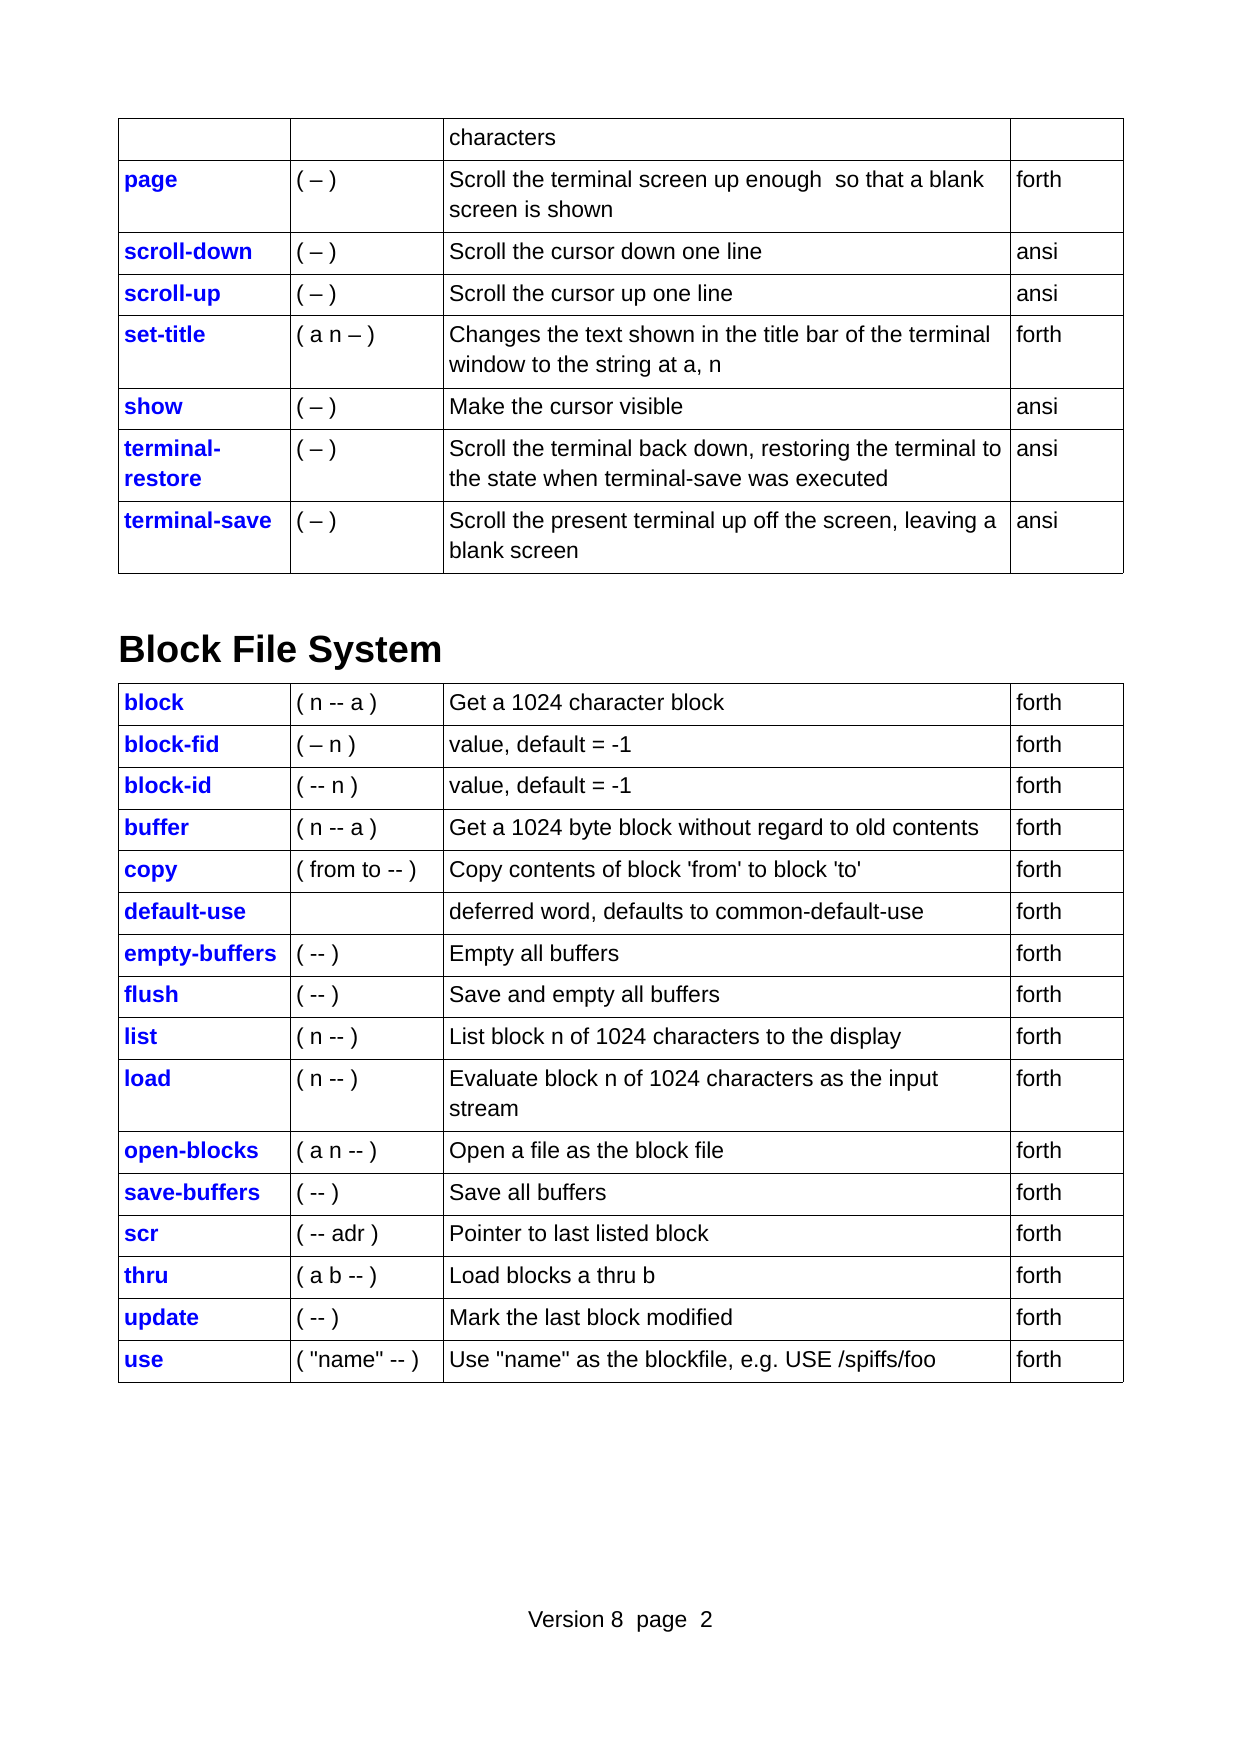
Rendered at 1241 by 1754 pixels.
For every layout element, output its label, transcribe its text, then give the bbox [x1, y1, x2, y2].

table_cell ( – ) [291, 389, 443, 429]
table_cell open-blocks [119, 1132, 290, 1173]
subtitle Block File System [118, 627, 1122, 671]
table_cell ( -- ) [291, 1174, 443, 1214]
table_cell ansi [1011, 502, 1123, 573]
table_cell ( from to -- ) [291, 851, 443, 892]
table_cell Save all buffers [444, 1174, 1010, 1214]
table_cell use [119, 1341, 290, 1382]
table_cell Empty all buffers [444, 935, 1010, 976]
table_cell ( a b -- ) [291, 1257, 443, 1298]
table_cell forth [1011, 1132, 1123, 1173]
table_cell Evaluate block n of 1024 characters as the input stream [444, 1060, 1010, 1131]
table_cell ( n -- ) [291, 1060, 443, 1131]
table_cell ( – ) [291, 233, 443, 274]
table_cell forth [1011, 1299, 1123, 1340]
table_header forth [1011, 684, 1123, 725]
table_cell copy [119, 851, 290, 892]
table_cell ( a n – ) [291, 316, 443, 387]
table_cell forth [1011, 316, 1123, 387]
table_cell forth [1011, 893, 1123, 934]
table_cell ( a n -- ) [291, 1132, 443, 1173]
table_cell forth [1011, 161, 1123, 232]
table_cell characters [444, 119, 1010, 160]
table_cell value, default = -1 [444, 726, 1010, 767]
table_cell forth [1011, 810, 1123, 850]
table_cell [1011, 119, 1123, 160]
table_cell forth [1011, 851, 1123, 892]
table_cell scr [119, 1216, 290, 1256]
table_cell ( -- ) [291, 977, 443, 1017]
table_cell Open a file as the block file [444, 1132, 1010, 1173]
table_header block [119, 684, 290, 725]
table_cell forth [1011, 1174, 1123, 1214]
table_cell [119, 119, 290, 160]
table_cell update [119, 1299, 290, 1340]
table_cell value, default = -1 [444, 768, 1010, 808]
table_cell ansi [1011, 275, 1123, 315]
table_cell ( -- ) [291, 935, 443, 976]
table_cell scroll-down [119, 233, 290, 274]
table_cell Scroll the cursor down one line [444, 233, 1010, 274]
table_cell flush [119, 977, 290, 1017]
table_cell List block n of 1024 characters to the display [444, 1018, 1010, 1059]
table_cell Scroll the cursor up one line [444, 275, 1010, 315]
table_cell block-id [119, 768, 290, 808]
table_cell Get a 1024 byte block without regard to old contents [444, 810, 1010, 850]
table_cell forth [1011, 935, 1123, 976]
table_cell ( -- adr ) [291, 1216, 443, 1256]
table_cell buffer [119, 810, 290, 850]
table_cell thru [119, 1257, 290, 1298]
table_cell forth [1011, 1341, 1123, 1382]
table_cell ansi [1011, 430, 1123, 501]
table_cell forth [1011, 1257, 1123, 1298]
table_cell Load blocks a thru b [444, 1257, 1010, 1298]
table_cell load [119, 1060, 290, 1131]
table_cell Pointer to last listed block [444, 1216, 1010, 1256]
table_cell ( -- ) [291, 1299, 443, 1340]
table_cell Changes the text shown in the title bar of the terminal window to the string at a, n [444, 316, 1010, 387]
table_cell forth [1011, 726, 1123, 767]
table_cell Make the cursor visible [444, 389, 1010, 429]
table_cell [291, 893, 443, 934]
table_cell page [119, 161, 290, 232]
table_header Get a 1024 character block [444, 684, 1010, 725]
table_cell ( – ) [291, 161, 443, 232]
table_cell forth [1011, 1060, 1123, 1131]
table_cell ( -- n ) [291, 768, 443, 808]
table_cell [291, 119, 443, 160]
table_cell ( – ) [291, 275, 443, 315]
table_cell ansi [1011, 389, 1123, 429]
table_cell ansi [1011, 233, 1123, 274]
table_cell Use "name" as the blockfile, e.g. USE /spiffs/foo [444, 1341, 1010, 1382]
table_cell empty-buffers [119, 935, 290, 976]
table_cell ( n -- a ) [291, 810, 443, 850]
table_cell Copy contents of block 'from' to block 'to' [444, 851, 1010, 892]
table_cell Scroll the present terminal up off the screen, leaving a blank screen [444, 502, 1010, 573]
table_cell Save and empty all buffers [444, 977, 1010, 1017]
table_cell set-title [119, 316, 290, 387]
table_cell ( – ) [291, 430, 443, 501]
table_cell terminal-save [119, 502, 290, 573]
table_cell Scroll the terminal screen up enough so that a blank screen is shown [444, 161, 1010, 232]
table_cell ( "name" -- ) [291, 1341, 443, 1382]
table_cell ( n -- ) [291, 1018, 443, 1059]
table_cell Mark the last block modified [444, 1299, 1010, 1340]
table_cell ( – n ) [291, 726, 443, 767]
table_cell save-buffers [119, 1174, 290, 1214]
table_cell terminal-restore [119, 430, 290, 501]
table_cell forth [1011, 768, 1123, 808]
table_cell forth [1011, 977, 1123, 1017]
table_cell scroll-up [119, 275, 290, 315]
table_cell block-fid [119, 726, 290, 767]
table_cell list [119, 1018, 290, 1059]
table_cell show [119, 389, 290, 429]
table_cell default-use [119, 893, 290, 934]
table_cell forth [1011, 1216, 1123, 1256]
table_header ( n -- a ) [291, 684, 443, 725]
table_cell Scroll the terminal back down, restoring the terminal to the state when terminal-save was executed [444, 430, 1010, 501]
table_cell forth [1011, 1018, 1123, 1059]
table_cell deferred word, defaults to common-default-use [444, 893, 1010, 934]
table_cell ( – ) [291, 502, 443, 573]
